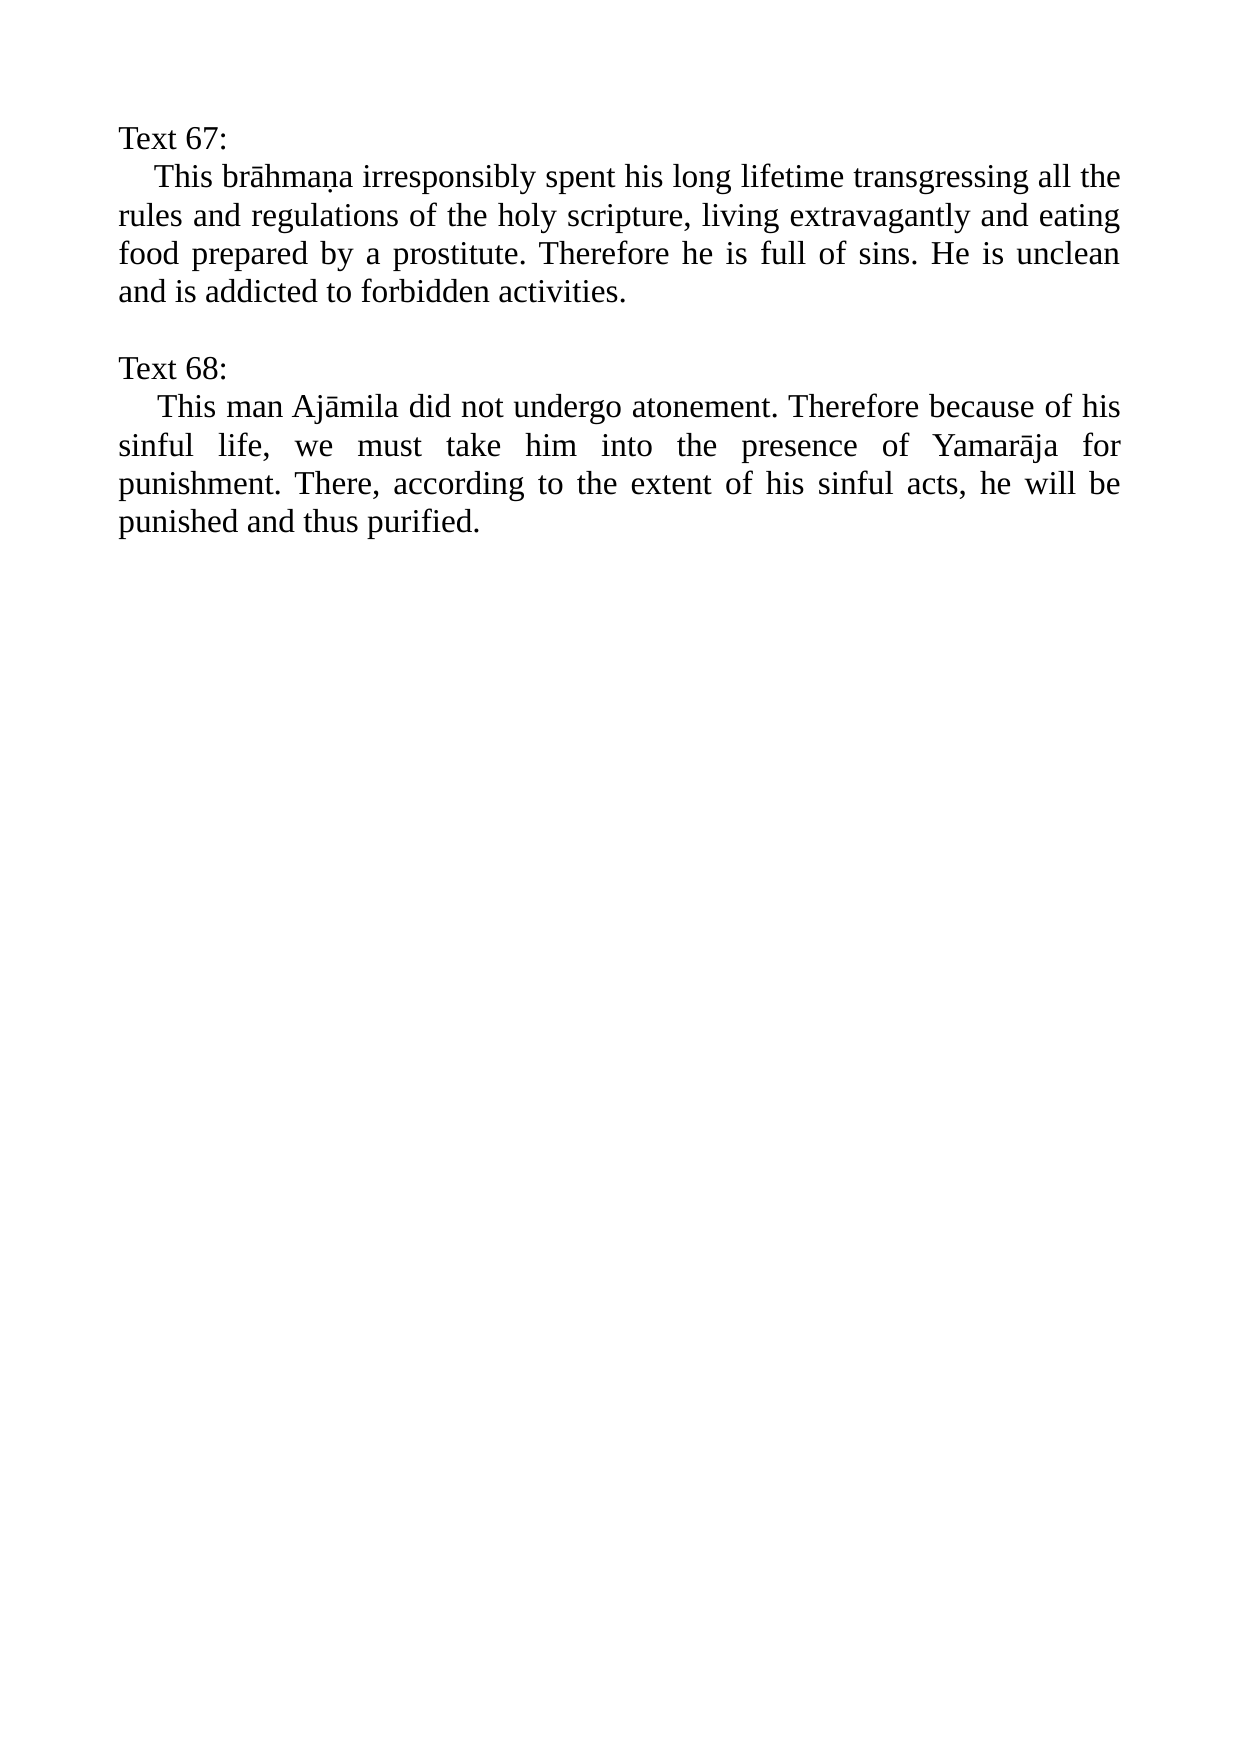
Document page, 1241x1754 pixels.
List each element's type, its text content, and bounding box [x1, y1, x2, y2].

text Text 68: [118, 348, 1122, 386]
text Text 67: [118, 118, 1122, 156]
text This brāhmaṇa irresponsibly spent his long lifetime transgressing all the rules and regulations of the holy scripture, living extravagantly and eating food prepared by a prostitute. Therefore he is full of sins. He is unclean and is addicted to forbidden activities. [118, 156, 1122, 310]
text This man Ajāmila did not undergo atonement. Therefore because of his sinful life, we must take him into the presence of Yamarāja for punishment. There, according to the extent of his sinful acts, he will be punished and thus purified. [118, 386, 1122, 540]
